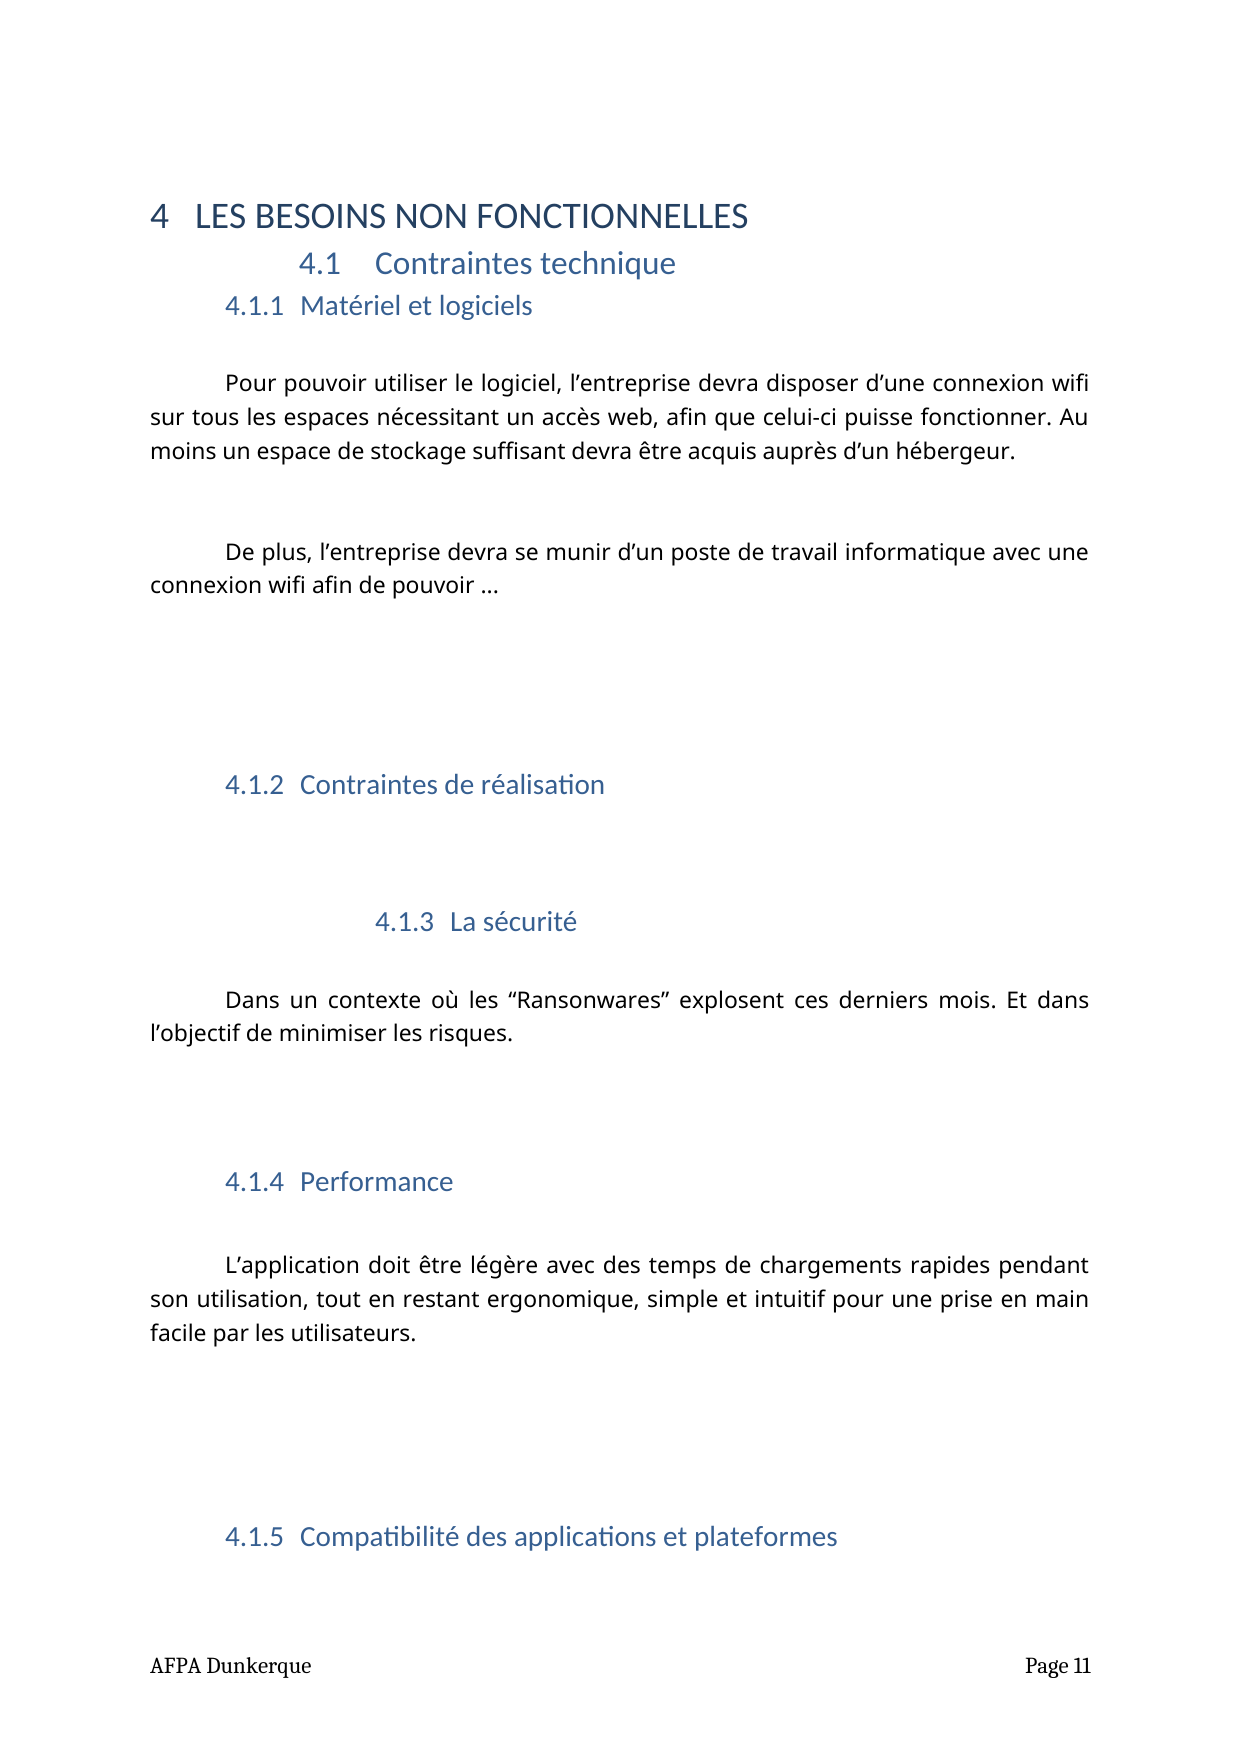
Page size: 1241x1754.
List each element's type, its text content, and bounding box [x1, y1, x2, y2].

text Pour pouvoir utiliser le logiciel, l’entreprise devra disposer d’une connexion wifi sur tous les espaces nécessitant un accès web, afin que celui-ci puisse fonctionner. Au moins un espace de stockage suffisant devra être acquis auprès d’un hébergeur. [150, 367, 1090, 466]
subtitle Compatibilité des applications et plateformes [225, 1518, 1090, 1554]
text L’application doit être légère avec des temps de chargements rapides pendant son utilisation, tout en restant ergonomique, simple et intuitif pour une prise en main facile par les utilisateurs. [150, 1249, 1090, 1348]
text De plus, l’entreprise devra se munir d’un poste de travail informatique avec une connexion wifi afin de pouvoir ... [150, 536, 1090, 601]
text Dans un contexte où les “Ransonwares” explosent ces derniers mois. Et dans l’objectif de minimiser les risques. [150, 984, 1090, 1049]
subtitle Matériel et logiciels [225, 287, 1090, 322]
subtitle Contraintes technique [299, 242, 1090, 282]
subtitle La sécurité [375, 903, 1090, 938]
subtitle Contraintes de réalisation [225, 766, 1090, 801]
subtitle LES BESOINS NON FONCTIONNELLES [150, 192, 1090, 237]
subtitle Performance [225, 1163, 1090, 1199]
